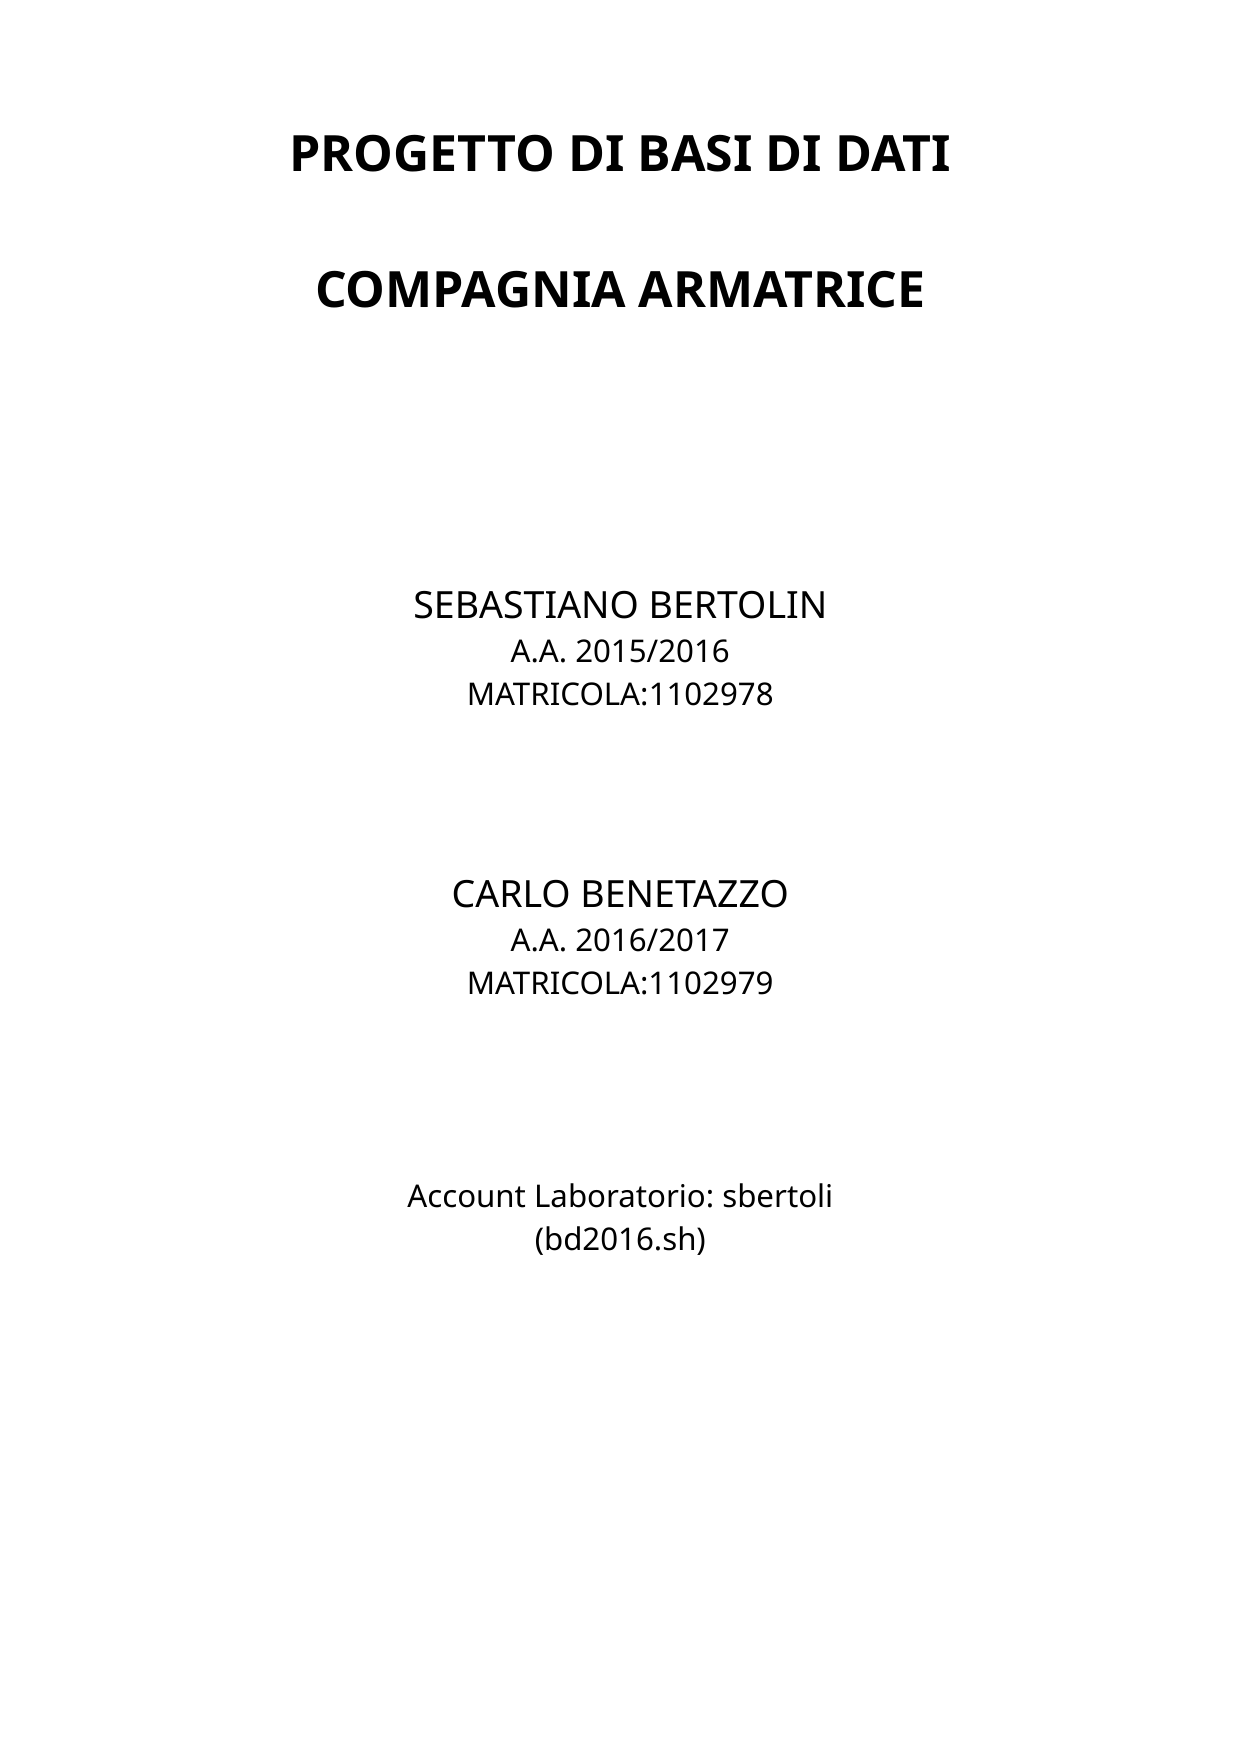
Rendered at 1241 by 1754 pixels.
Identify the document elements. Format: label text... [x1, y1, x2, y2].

text A.A. 2016/2017 [118, 918, 1122, 961]
text SEBASTIANO BERTOLIN [118, 578, 1122, 629]
text COMPAGNIA ARMATRICE [118, 254, 1122, 322]
text MATRICOLA:1102978 [118, 672, 1122, 714]
text MATRICOLA:1102979 [118, 961, 1122, 1003]
text (bd2016.sh) [118, 1217, 1122, 1259]
text PROGETTO DI BASI DI DATI [118, 118, 1122, 186]
text A.A. 2015/2016 [118, 629, 1122, 672]
text Account Laboratorio: sbertoli [118, 1174, 1122, 1217]
text CARLO BENETAZZO [118, 867, 1122, 918]
